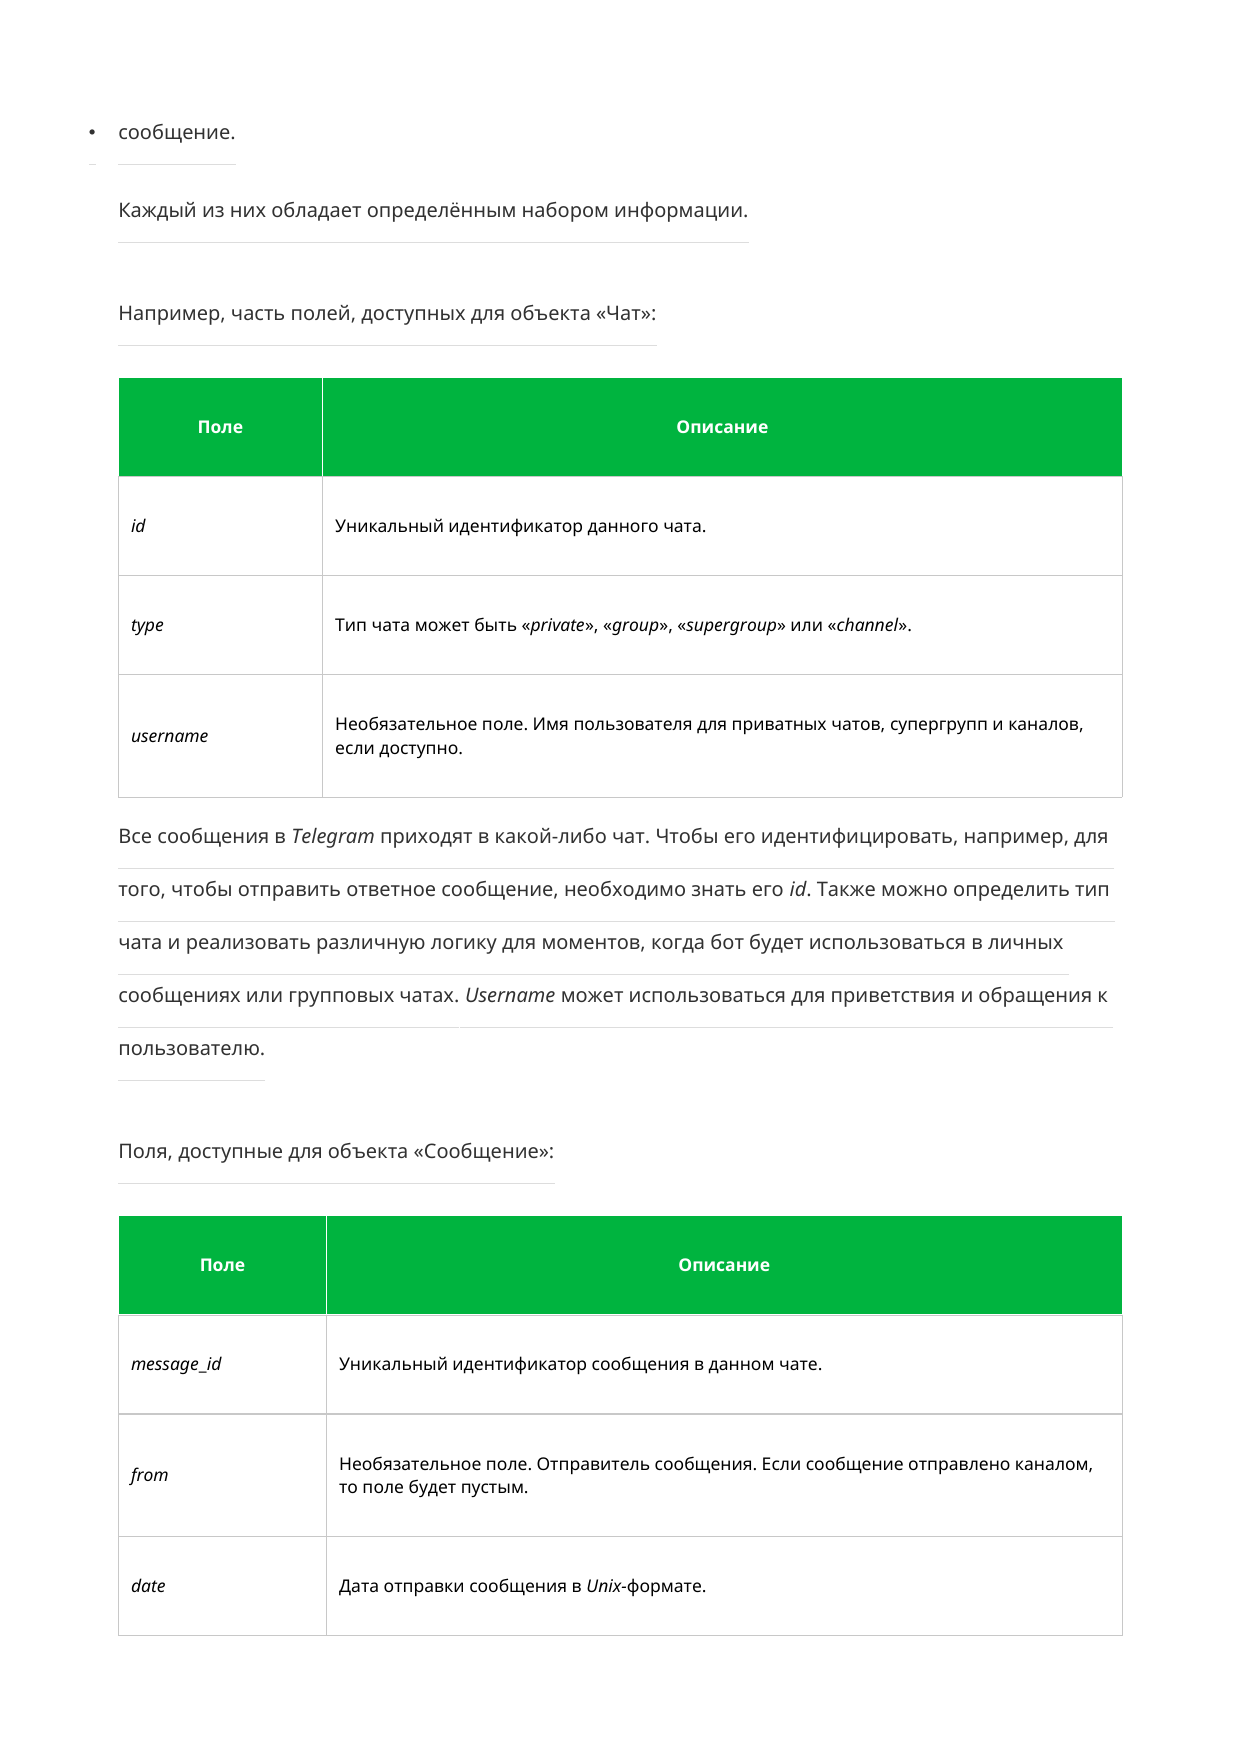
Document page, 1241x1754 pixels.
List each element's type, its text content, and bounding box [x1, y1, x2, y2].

table_header Поле [119, 1216, 326, 1314]
table_cell type [119, 576, 322, 674]
text Каждый из них обладает определённым набором информации. [118, 196, 1122, 242]
table_cell username [119, 675, 322, 797]
text Поля, доступные для объекта «Сообщение»: [118, 1137, 1122, 1183]
table_cell Уникальный идентификатор данного чата. [323, 477, 1122, 575]
text Например, часть полей, доступных для объекта «Чат»: [118, 299, 1122, 345]
table_header Поле [119, 378, 322, 476]
table_header Описание [327, 1216, 1122, 1314]
table_header Описание [323, 378, 1122, 476]
table_cell Тип чата может быть «private», «group», «supergroup» или «channel». [323, 576, 1122, 674]
table_cell Уникальный идентификатор сообщения в данном чате. [327, 1316, 1122, 1413]
list сообщение. [118, 118, 1122, 164]
table_cell Необязательное поле. Отправитель сообщения. Если сообщение отправлено каналом, то поле будет пустым. [327, 1415, 1122, 1536]
table_cell id [119, 477, 322, 575]
table_cell from [119, 1415, 326, 1536]
table_cell Дата отправки сообщения в Unix-формате. [327, 1537, 1122, 1635]
text Все сообщения в Telegram приходят в какой-либо чат. Чтобы его идентифицировать, например, для того, чтобы отправить ответное сообщение, необходимо знать его id. Также можно определить тип чата и реализовать различную логику для моментов, когда бот будет использоваться в личных сообщениях или групповых чатах. Username может использоваться для приветствия и обращения к пользователю. [118, 822, 1122, 1081]
table_cell message_id [119, 1316, 326, 1413]
table_cell Необязательное поле. Имя пользователя для приватных чатов, супергрупп и каналов, если доступно. [323, 675, 1122, 797]
table_cell date [119, 1537, 326, 1635]
